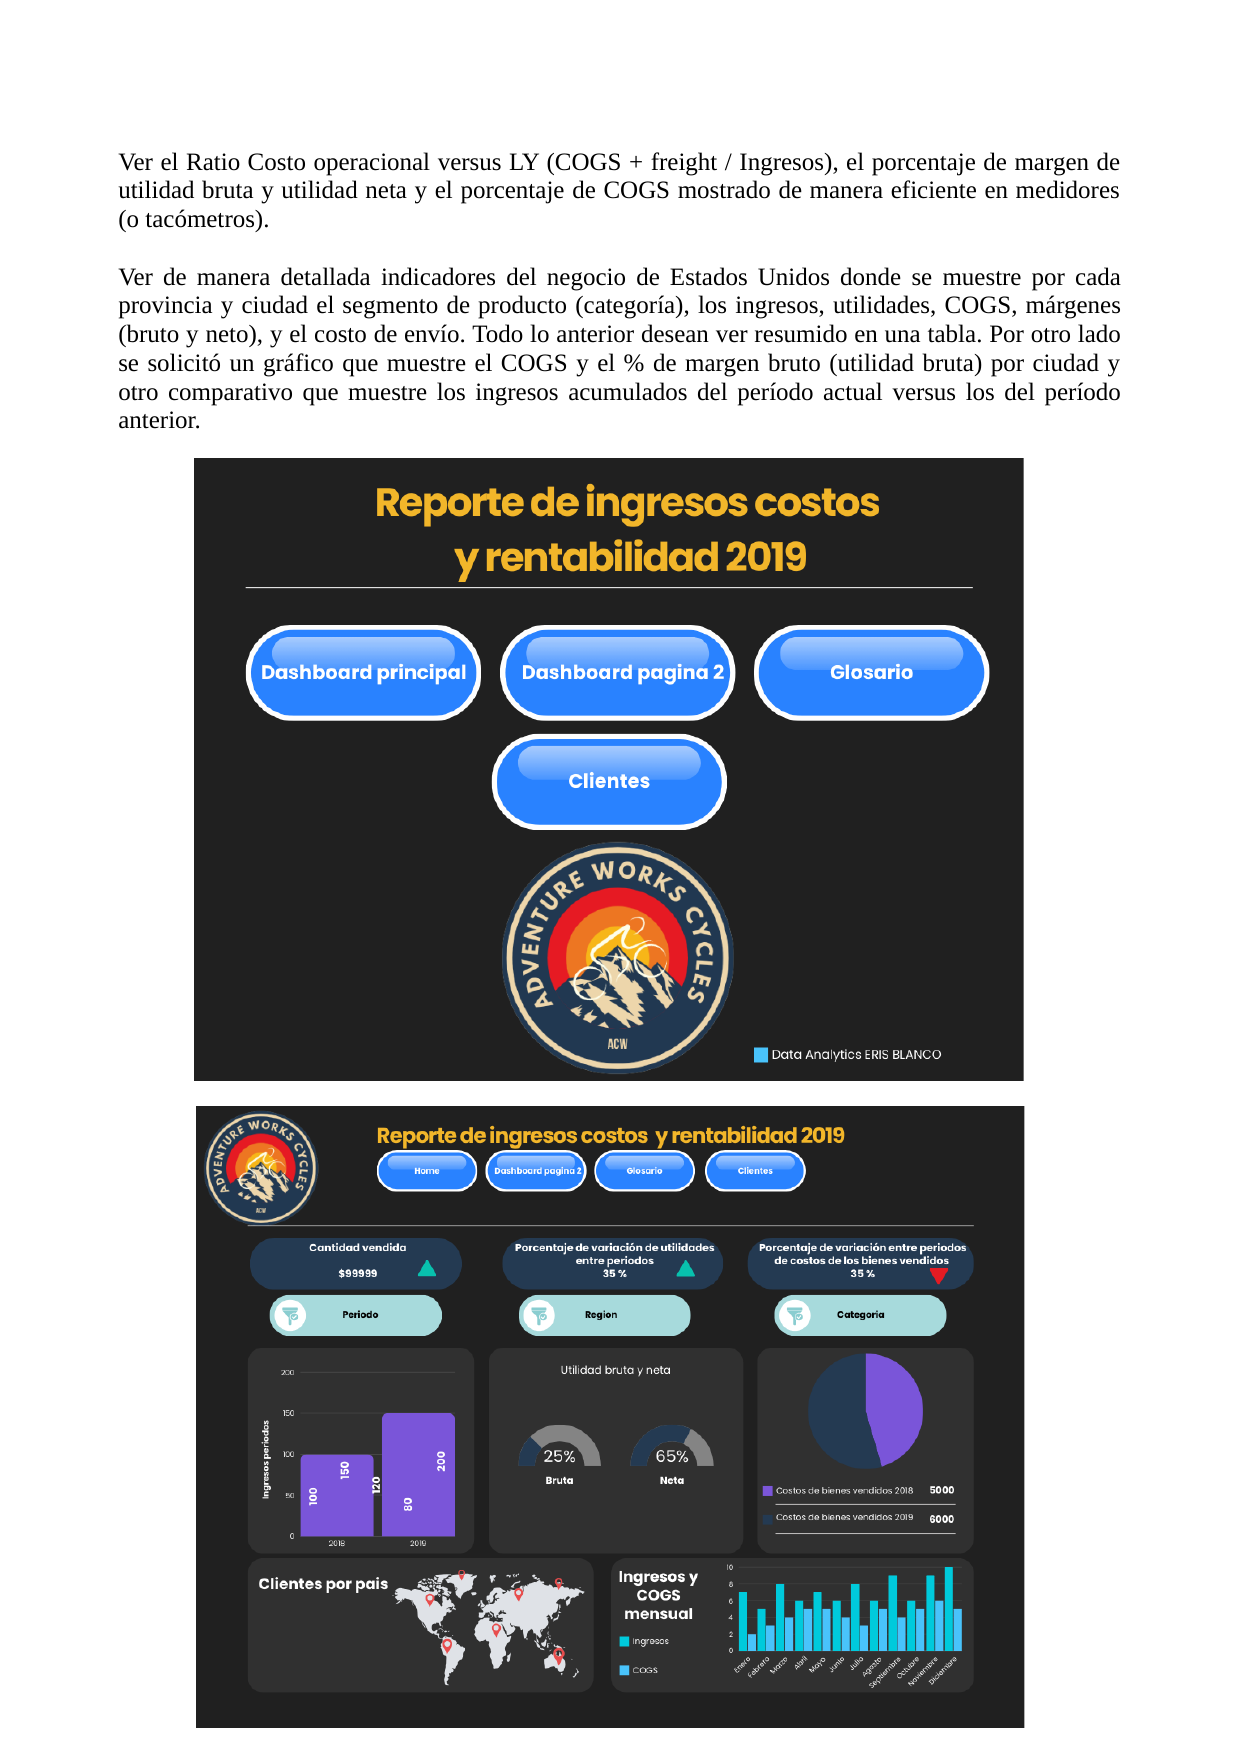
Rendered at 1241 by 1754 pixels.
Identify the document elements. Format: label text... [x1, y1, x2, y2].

text Ver el Ratio Costo operacional versus LY (COGS + freight / Ingresos), el porcentaje de margen de utilidad bruta y utilidad neta y el porcentaje de COGS mostrado de manera eficiente en medidores (o tacómetros). [118, 147, 1122, 233]
picture [194, 458, 1024, 1081]
picture [196, 1106, 1025, 1728]
text Ver de manera detallada indicadores del negocio de Estados Unidos donde se muestre por cada provincia y ciudad el segmento de producto (categoría), los ingresos, utilidades, COGS, márgenes (bruto y neto), y el costo de envío. Todo lo anterior desean ver resumido en una tabla. Por otro lado se solicitó un gráfico que muestre el COGS y el % de margen bruto (utilidad bruta) por ciudad y otro comparativo que muestre los ingresos acumulados del período actual versus los del período anterior. [118, 262, 1122, 434]
